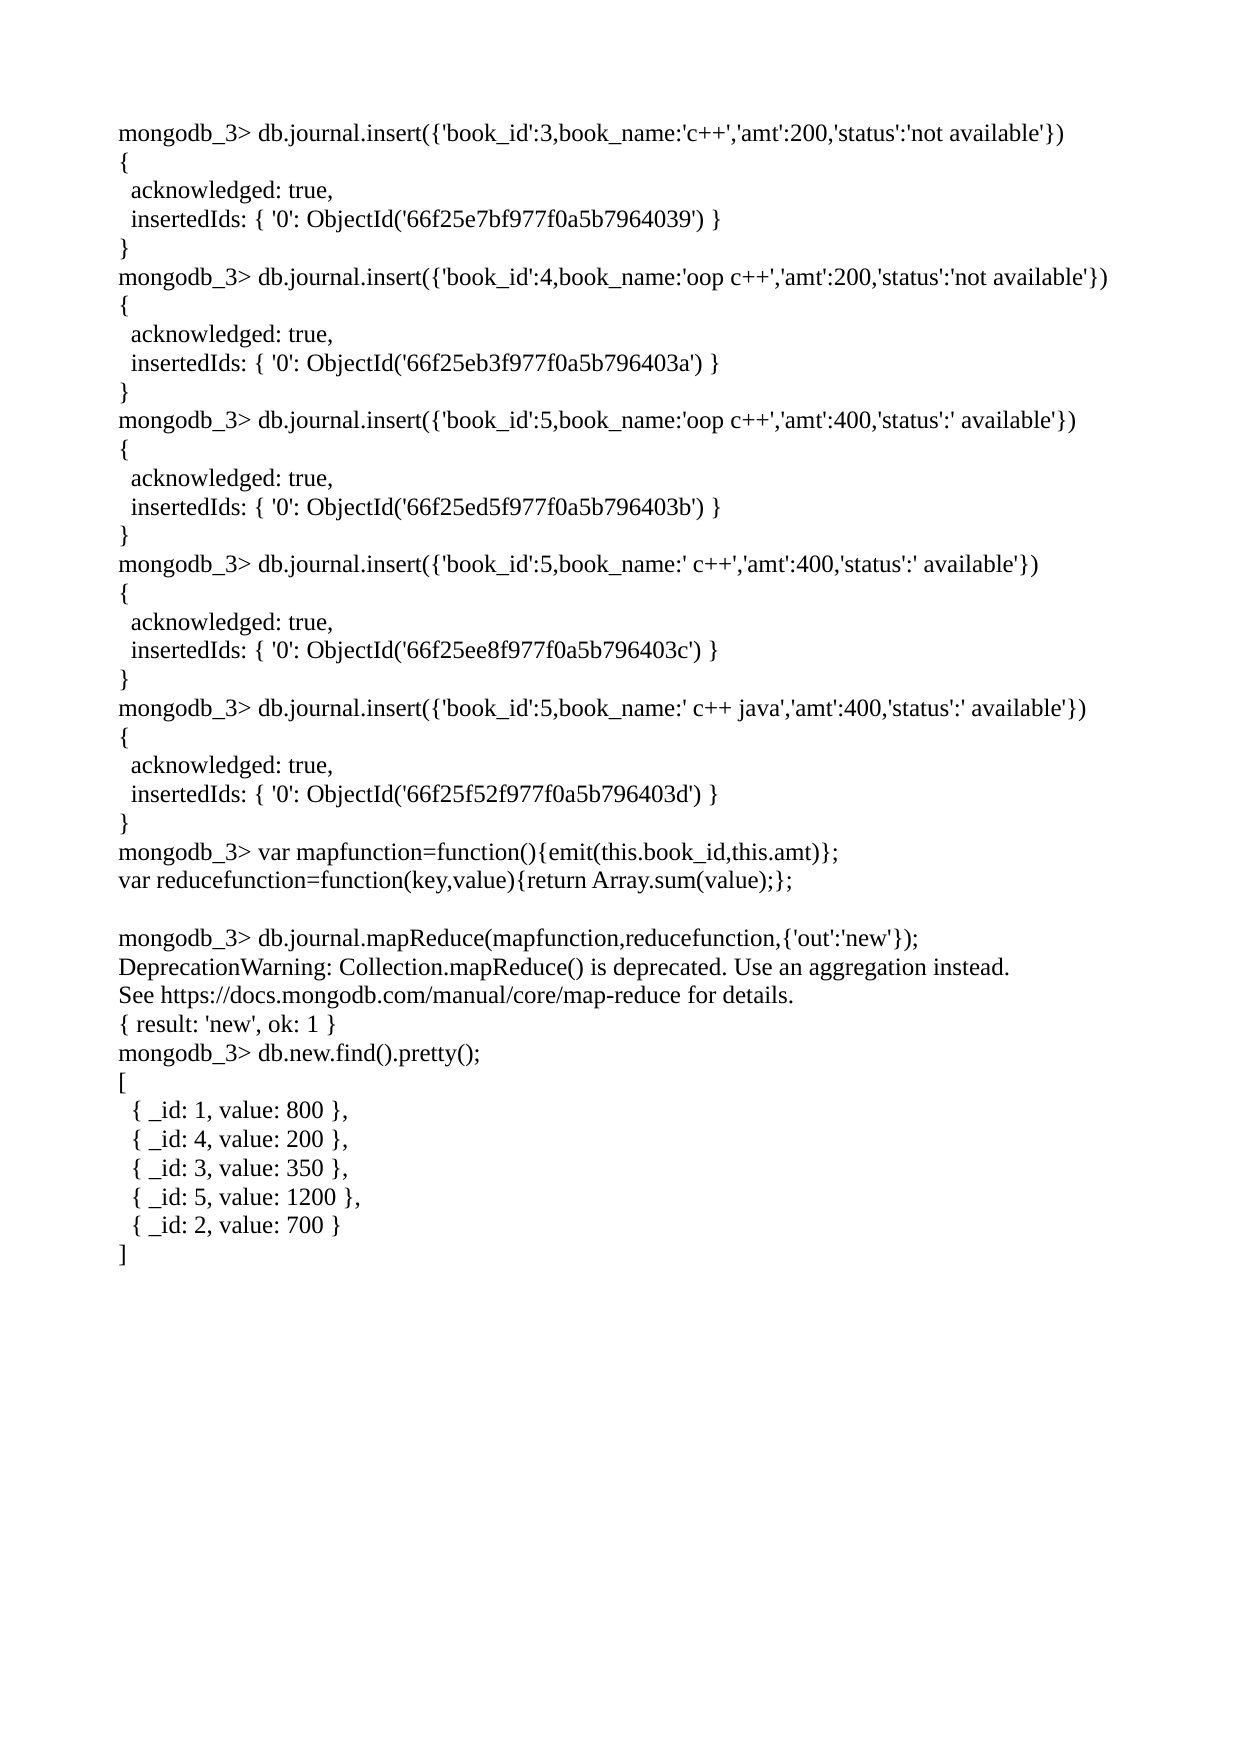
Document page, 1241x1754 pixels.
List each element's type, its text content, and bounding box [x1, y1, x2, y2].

text acknowledged: true, [118, 463, 1122, 492]
text mongodb_3> var mapfunction=function(){emit(this.book_id,this.amt)}; [118, 837, 1122, 866]
text acknowledged: true, [118, 319, 1122, 348]
text } [118, 664, 1122, 693]
text mongodb_3> db.journal.mapReduce(mapfunction,reducefunction,{'out':'new'}); [118, 923, 1122, 952]
text } [118, 808, 1122, 837]
text { _id: 1, value: 800 }, [118, 1096, 1122, 1124]
text { _id: 3, value: 350 }, [118, 1153, 1122, 1182]
text insertedIds: { '0': ObjectId('66f25f52f977f0a5b796403d') } [118, 779, 1122, 808]
text { [118, 578, 1122, 607]
text insertedIds: { '0': ObjectId('66f25ed5f977f0a5b796403b') } [118, 492, 1122, 521]
text [ [118, 1067, 1122, 1096]
text insertedIds: { '0': ObjectId('66f25ee8f977f0a5b796403c') } [118, 636, 1122, 664]
text { result: 'new', ok: 1 } [118, 1009, 1122, 1038]
text { [118, 147, 1122, 176]
text mongodb_3> db.journal.insert({'book_id':4,book_name:'oop c++','amt':200,'status':'not available'}) [118, 262, 1122, 291]
text mongodb_3> db.journal.insert({'book_id':5,book_name:' c++ java','amt':400,'status':' available'}) [118, 693, 1122, 722]
text ] [118, 1239, 1122, 1268]
text mongodb_3> db.new.find().pretty(); [118, 1038, 1122, 1067]
text } [118, 233, 1122, 262]
text { [118, 434, 1122, 463]
text insertedIds: { '0': ObjectId('66f25eb3f977f0a5b796403a') } [118, 348, 1122, 377]
text } [118, 377, 1122, 406]
text mongodb_3> db.journal.insert({'book_id':3,book_name:'c++','amt':200,'status':'not available'}) [118, 118, 1122, 147]
text acknowledged: true, [118, 176, 1122, 204]
text { _id: 2, value: 700 } [118, 1211, 1122, 1239]
text acknowledged: true, [118, 751, 1122, 779]
text DeprecationWarning: Collection.mapReduce() is deprecated. Use an aggregation instead. [118, 952, 1122, 981]
text acknowledged: true, [118, 607, 1122, 636]
text mongodb_3> db.journal.insert({'book_id':5,book_name:' c++','amt':400,'status':' available'}) [118, 549, 1122, 578]
text { [118, 291, 1122, 319]
text mongodb_3> db.journal.insert({'book_id':5,book_name:'oop c++','amt':400,'status':' available'}) [118, 406, 1122, 434]
text { [118, 722, 1122, 751]
text See https://docs.mongodb.com/manual/core/map-reduce for details. [118, 981, 1122, 1009]
text var reducefunction=function(key,value){return Array.sum(value);}; [118, 866, 1122, 894]
text } [118, 521, 1122, 549]
text insertedIds: { '0': ObjectId('66f25e7bf977f0a5b7964039') } [118, 204, 1122, 233]
text { _id: 5, value: 1200 }, [118, 1182, 1122, 1211]
text { _id: 4, value: 200 }, [118, 1124, 1122, 1153]
